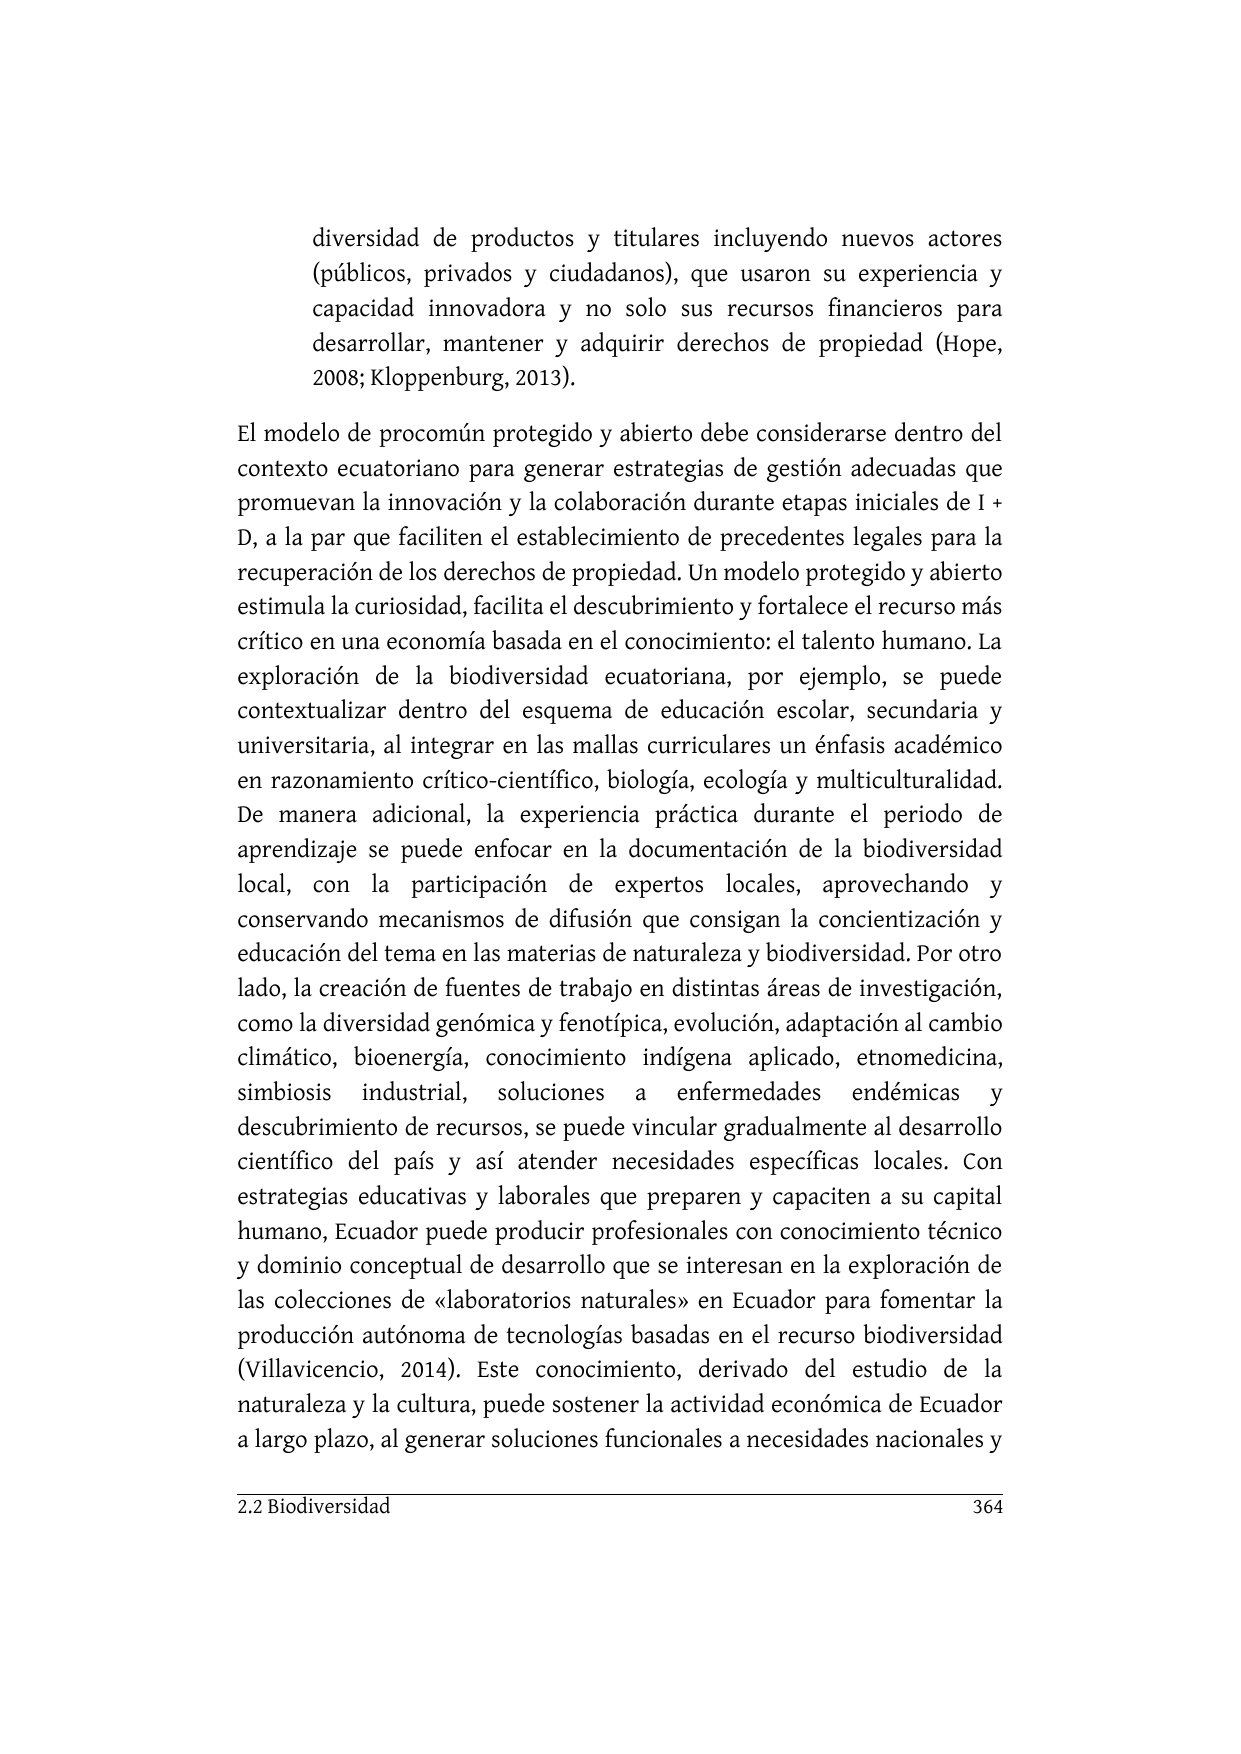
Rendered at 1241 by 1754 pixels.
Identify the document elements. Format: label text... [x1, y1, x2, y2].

text El modelo de procomún protegido y abierto debe considerarse dentro del contexto ecuatoriano para generar estrategias de gestión adecuadas que promuevan la innovación y la colaboración durante etapas iniciales de I + D, a la par que faciliten el establecimiento de precedentes legales para la recuperación de los derechos de propiedad. Un modelo protegido y abierto estimula la curiosidad, facilita el descubrimiento y fortalece el recurso más crítico en una economía basada en el conocimiento: el talento humano. La exploración de la biodiversidad ecuatoriana, por ejemplo, se puede contextualizar dentro del esquema de educación escolar, secundaria y universitaria, al integrar en las mallas curriculares un énfasis académico en razonamiento crítico-científico, biología, ecología y multiculturalidad. De manera adicional, la experiencia práctica durante el periodo de aprendizaje se puede enfocar en la documentación de la biodiversidad local, con la participación de expertos locales, aprovechando y conservando mecanismos de difusión que consigan la concientización y educación del tema en las materias de naturaleza y biodiversidad. Por otro lado, la creación de fuentes de trabajo en distintas áreas de investigación, como la diversidad genómica y fenotípica, evolución, adaptación al cambio climático, bioenergía, conocimiento indígena aplicado, etnomedicina, simbiosis industrial, soluciones a enfermedades endémicas y descubrimiento de recursos, se puede vincular gradualmente al desarrollo científico del país y así atender necesidades específicas locales. Con estrategias educativas y laborales que preparen y capaciten a su capital humano, Ecuador puede producir profesionales con conocimiento técnico y dominio conceptual de desarrollo que se interesan en la exploración de las colecciones de «laboratorios naturales» en Ecuador para fomentar la producción autónoma de tecnologías basadas en el recurso biodiversidad (Villavicencio, 2014). Este conocimiento, derivado del estudio de la naturaleza y la cultura, puede sostener la actividad económica de Ecuador a largo plazo, al generar soluciones funcionales a necesidades nacionales y [237, 419, 1003, 1454]
list diversidad de productos y titulares incluyendo nuevos actores (públicos, privados y ciudadanos), que usaron su experiencia y capacidad innovadora y no solo sus recursos financieros para desarrollar, mantener y adquirir derechos de propiedad (Hope, 2008; Kloppenburg, 2013). [274, 225, 1003, 393]
